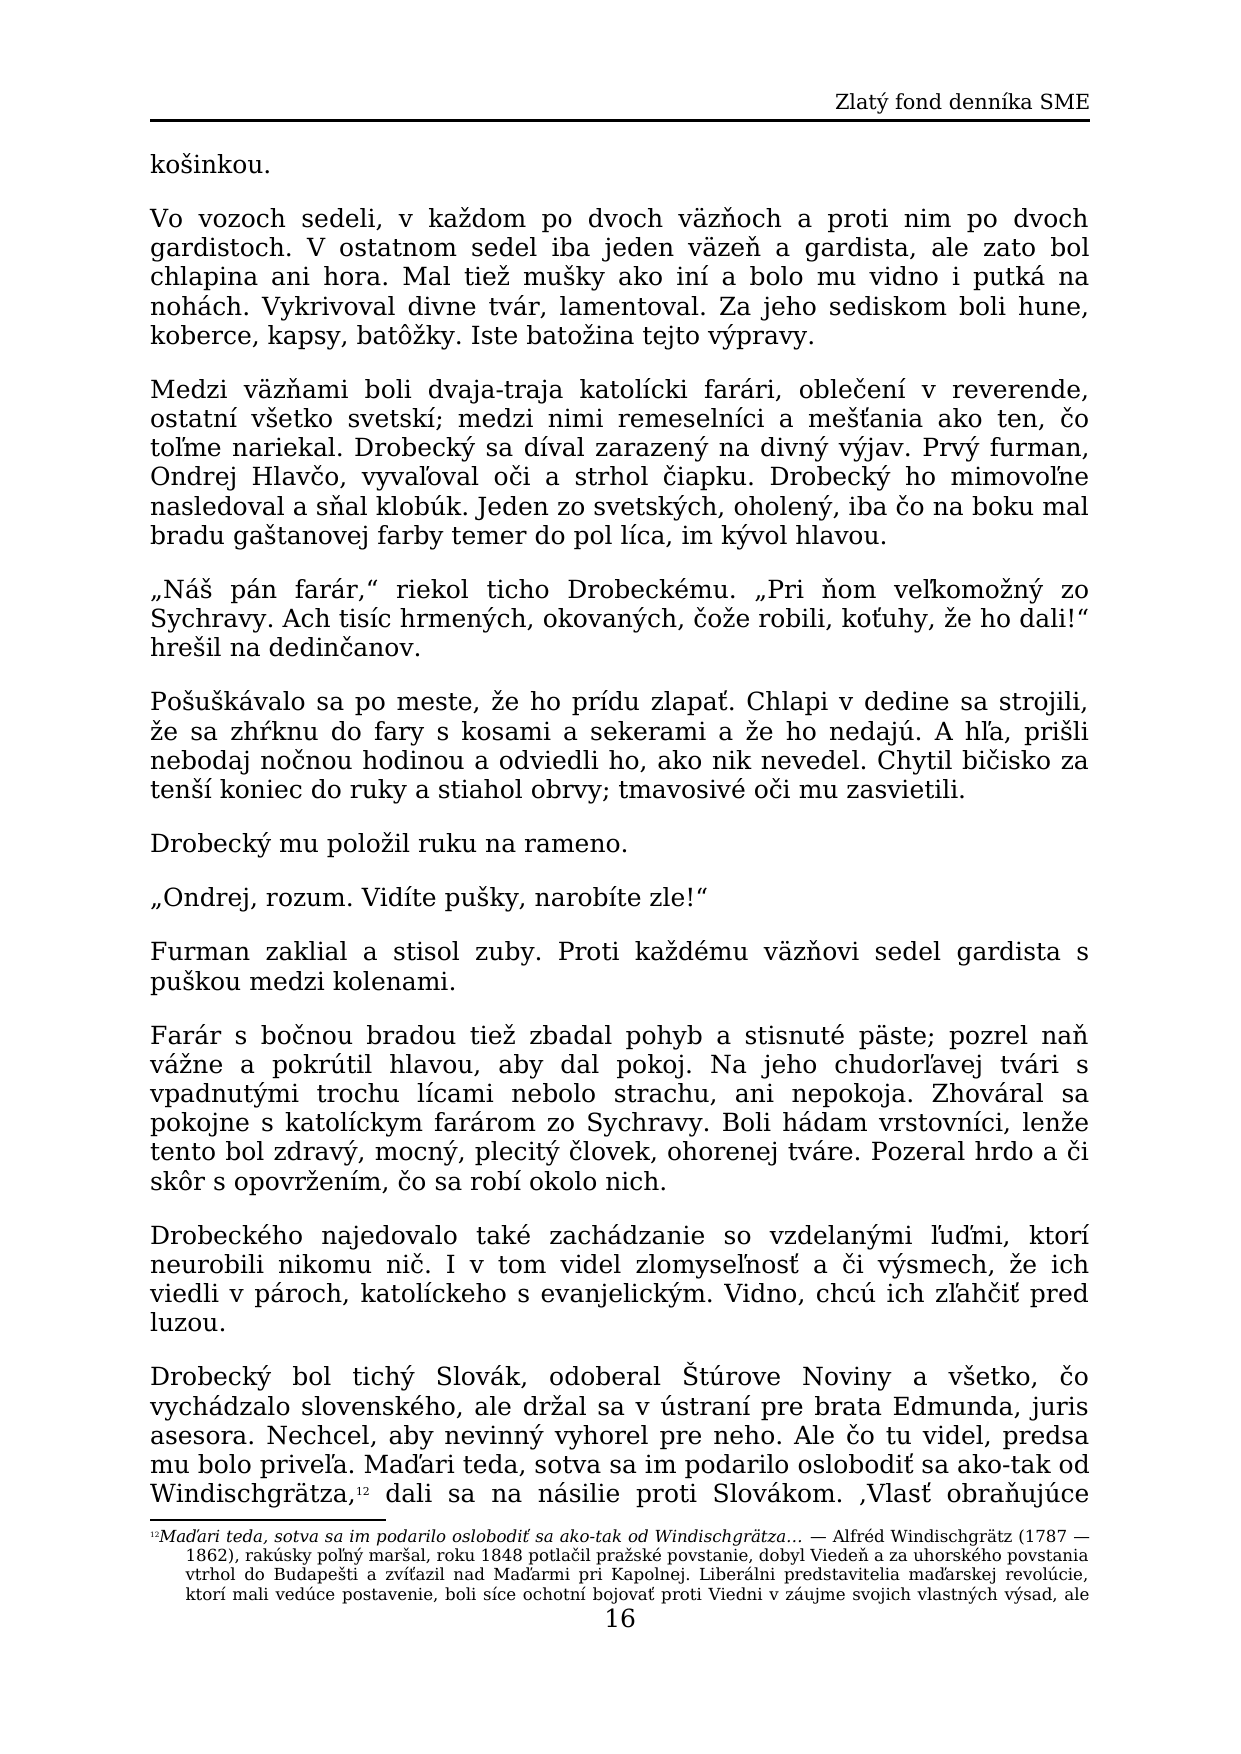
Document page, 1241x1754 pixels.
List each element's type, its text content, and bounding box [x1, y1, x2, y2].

text košinkou. [150, 150, 1090, 179]
text Vo vozoch sedeli, v každom po dvoch väzňoch a proti nim po dvoch gardistoch. V ostatnom sedel iba jeden väzeň a gardista, ale zato bol chlapina ani hora. Mal tiež mušky ako iní a bolo mu vidno i putká na nohách. Vykrivoval divne tvár, lamentoval. Za jeho sediskom boli hune, koberce, kapsy, batôžky. Iste batožina tejto výpravy. [150, 204, 1090, 350]
text Drobeckého najedovalo také zachádzanie so vzdelanými ľuďmi, ktorí neurobili nikomu nič. I v tom videl zlomyseľnosť a či výsmech, že ich viedli v pároch, katolíckeho s evanjelickým. Vidno, chcú ich zľahčiť pred luzou. [150, 1221, 1090, 1337]
text Farár s bočnou bradou tiež zbadal pohyb a stisnuté päste; pozrel naň vážne a pokrútil hlavou, aby dal pokoj. Na jeho chudorľavej tvári s vpadnutými trochu lícami nebolo strachu, ani nepokoja. Zhováral sa pokojne s katolíckym farárom zo Sychravy. Boli hádam vrstovníci, lenže tento bol zdravý, mocný, plecitý človek, ohorenej tváre. Pozeral hrdo a či skôr s opovržením, čo sa robí okolo nich. [150, 1021, 1090, 1196]
text Pošuškávalo sa po meste, že ho prídu zlapať. Chlapi v dedine sa strojili, že sa zhŕknu do fary s kosami a sekerami a že ho nedajú. A hľa, prišli nebodaj nočnou hodinou a odviedli ho, ako nik nevedel. Chytil bičisko za tenší koniec do ruky a stiahol obrvy; tmavosivé oči mu zasvietili. [150, 687, 1090, 804]
text Drobecký bol tichý Slovák, odoberal Štúrove Noviny a všetko, čo vychádzalo slovenského, ale držal sa v ústraní pre brata Edmunda, juris asesora. Nechcel, aby nevinný vyhorel pre neho. Ale čo tu videl, predsa mu bolo priveľa. Maďari teda, sotva sa im podarilo oslobodiť sa ako-tak od Windischgrätza,12 dali sa na násilie proti Slovákom. ,Vlasť obraňujúce [150, 1362, 1090, 1508]
text Drobecký mu položil ruku na rameno. [150, 829, 1090, 858]
text „Náš pán farár,“ riekol ticho Drobeckému. „Pri ňom veľkomožný zo Sychravy. Ach tisíc hrmených, okovaných, čože robili, koťuhy, že ho dali!“ hrešil na dedinčanov. [150, 575, 1090, 662]
text Medzi väzňami boli dvaja-traja katolícki farári, oblečení v reverende, ostatní všetko svetskí; medzi nimi remeselníci a mešťania ako ten, čo toľme nariekal. Drobecký sa díval zarazený na divný výjav. Prvý furman, Ondrej Hlavčo, vyvaľoval oči a strhol čiapku. Drobecký ho mimovoľne nasledoval a sňal klobúk. Jeden zo svetských, oholený, iba čo na boku mal bradu gaštanovej farby temer do pol líca, im kývol hlavou. [150, 375, 1090, 550]
text „Ondrej, rozum. Vidíte pušky, narobíte zle!“ [150, 883, 1090, 912]
text 12Maďari teda, sotva sa im podarilo oslobodiť sa ako-tak od Windischgrätza… — Alfréd Windischgrätz (1787 — 1862), rakúsky poľný maršal, roku 1848 potlačil pražské povstanie, dobyl Viedeň a za uhorského povstania vtrhol do Budapešti a zvíťazil nad Maďarmi pri Kapolnej. Liberálni predstavitelia maďarskej revolúcie, ktorí mali vedúce postavenie, boli síce ochotní bojovať proti Viedni v záujme svojich vlastných výsad, ale [150, 1526, 1090, 1604]
text Furman zaklial a stisol zuby. Proti každému väzňovi sedel gardista s puškou medzi kolenami. [150, 937, 1090, 996]
